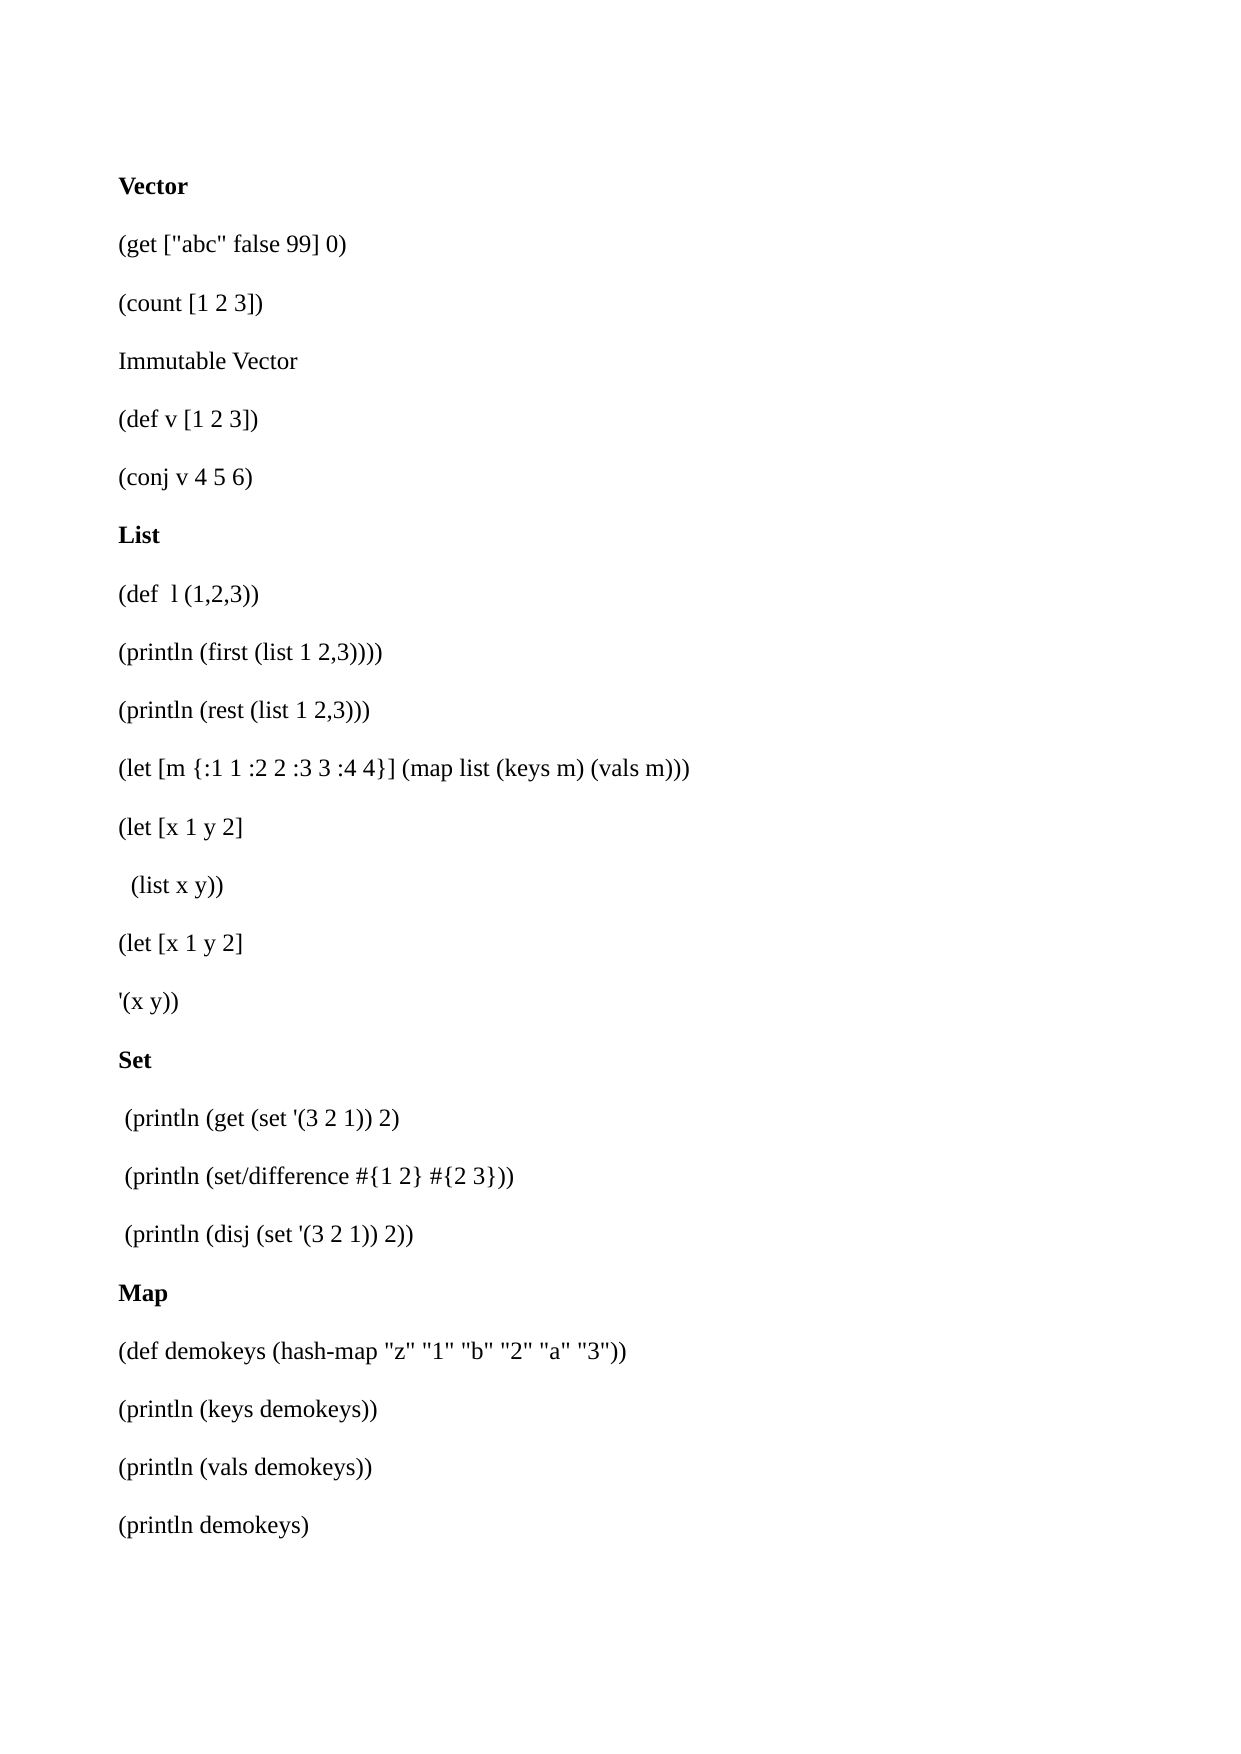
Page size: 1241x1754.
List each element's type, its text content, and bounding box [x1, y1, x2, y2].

text (def l (1,2,3)) [118, 579, 1122, 608]
text (list x y)) [118, 870, 1122, 899]
text Vector [118, 171, 1122, 200]
text (count [1 2 3]) [118, 288, 1122, 316]
text (println (disj (set '(3 2 1)) 2)) [118, 1219, 1122, 1248]
text (let [x 1 y 2] [118, 812, 1122, 841]
text (let [m {:1 1 :2 2 :3 3 :4 4}] (map list (keys m) (vals m))) [118, 753, 1122, 782]
text Map [118, 1278, 1122, 1306]
text (def v [1 2 3]) [118, 404, 1122, 433]
text (println demokeys) [118, 1511, 1122, 1539]
text '(x y)) [118, 986, 1122, 1015]
text (let [x 1 y 2] [118, 928, 1122, 957]
text (println (keys demokeys)) [118, 1394, 1122, 1423]
text List [118, 521, 1122, 549]
text (println (vals demokeys)) [118, 1452, 1122, 1481]
text (get ["abc" false 99] 0) [118, 229, 1122, 258]
text (println (set/difference #{1 2} #{2 3})) [118, 1161, 1122, 1190]
text (conj v 4 5 6) [118, 462, 1122, 491]
text Set [118, 1045, 1122, 1073]
text (def demokeys (hash-map "z" "1" "b" "2" "a" "3")) [118, 1336, 1122, 1364]
text (println (get (set '(3 2 1)) 2) [118, 1103, 1122, 1132]
text Immutable Vector [118, 346, 1122, 375]
text (println (first (list 1 2,3)))) [118, 637, 1122, 666]
text (println (rest (list 1 2,3))) [118, 695, 1122, 724]
